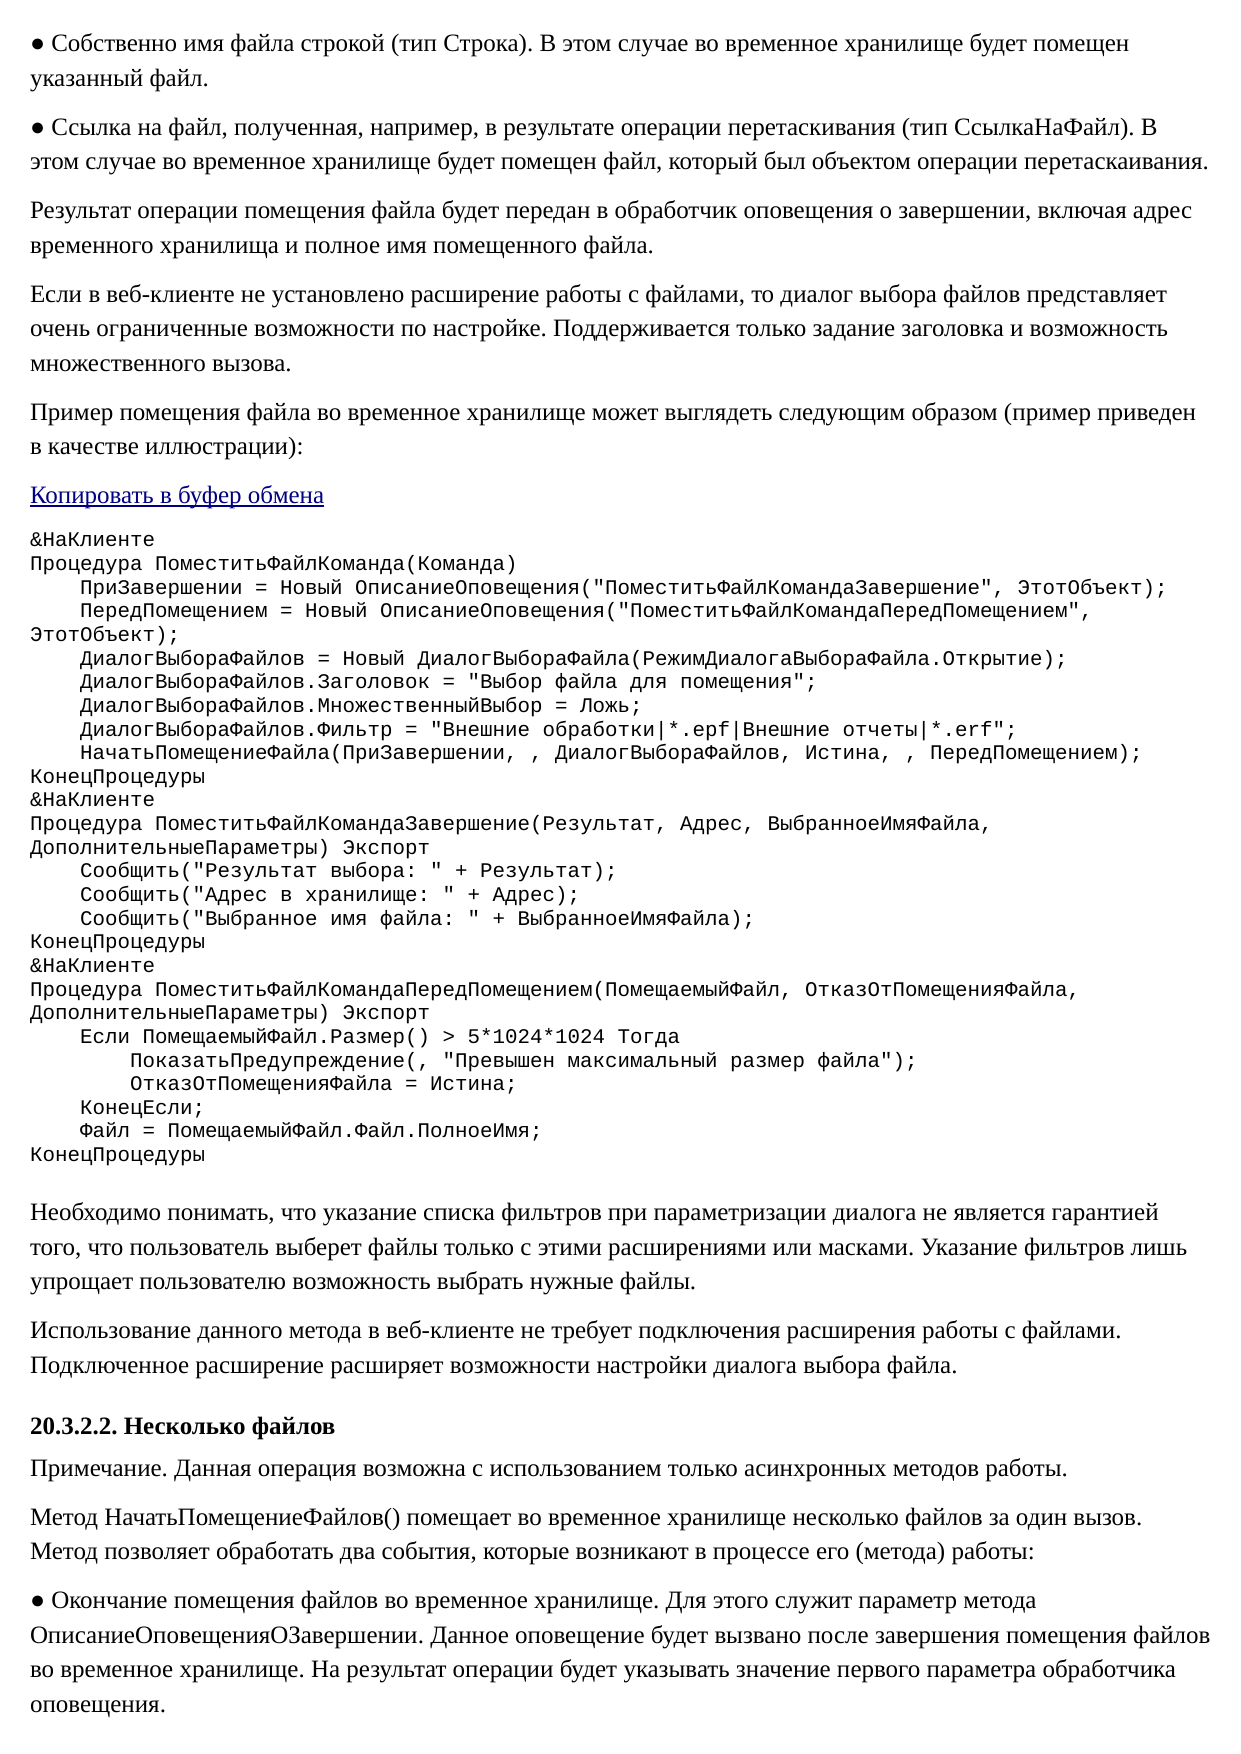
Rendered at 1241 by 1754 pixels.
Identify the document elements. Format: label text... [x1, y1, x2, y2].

text Необходимо понимать, что указание списка фильтров при параметризации диалога не является гарантией того, что пользователь выберет файлы только с этими расширениями или масками. Указание фильтров лишь упрощает пользователю возможность выбрать нужные файлы. [30, 1197, 1211, 1295]
text Пример помещения файла во временное хранилище может выглядеть следующим образом (пример приведен в качестве иллюстрации): [30, 397, 1211, 460]
text Файл = ПомещаемыйФайл.Файл.ПолноеИмя; [30, 1121, 1211, 1144]
text ПриЗавершении = Новый ОписаниеОповещения("ПоместитьФайлКомандаЗавершение", ЭтотОбъект); [30, 577, 1211, 600]
text Примечание. Данная операция возможна с использованием только асинхронных методов работы. [30, 1453, 1211, 1481]
text ОтказОтПомещенияФайла = Истина; [30, 1073, 1211, 1097]
text ДиалогВыбораФайлов.МножественныйВыбор = Ложь; [30, 695, 1211, 718]
text &НаКлиенте [30, 529, 1211, 553]
text КонецПроцедуры [30, 766, 1211, 789]
text Процедура ПоместитьФайлКомандаЗавершение(Результат, Адрес, ВыбранноеИмяФайла, ДополнительныеПараметры) Экспорт [30, 813, 1211, 860]
text Процедура ПоместитьФайлКомандаПередПомещением(ПомещаемыйФайл, ОтказОтПомещенияФайла, ДополнительныеПараметры) Экспорт [30, 979, 1211, 1026]
text Копировать в буфер обмена [30, 480, 1211, 509]
text ПоказатьПредупреждение(, "Превышен максимальный размер файла"); [30, 1049, 1211, 1073]
text ДиалогВыбораФайлов = Новый ДиалогВыбораФайла(РежимДиалогаВыбораФайла.Открытие); [30, 648, 1211, 671]
text Результат операции помещения файла будет передан в обработчик оповещения о завершении, включая адрес временного хранилища и полное имя помещенного файла. [30, 195, 1211, 258]
text ДиалогВыбораФайлов.Заголовок = "Выбор файла для помещения"; [30, 671, 1211, 695]
text ДиалогВыбораФайлов.Фильтр = "Внешние обработки|*.epf|Внешние отчеты|*.erf"; [30, 718, 1211, 742]
text ● Ссылка на файл, полученная, например, в результате операции перетаскивания (тип СсылкаНаФайл). В этом случае во временное хранилище будет помещен файл, который был объектом операции перетаскаивания. [30, 112, 1211, 175]
text НачатьПомещениеФайла(ПриЗавершении, , ДиалогВыбораФайлов, Истина, , ПередПомещением); [30, 742, 1211, 766]
text Если ПомещаемыйФайл.Размер() > 5*1024*1024 Тогда [30, 1026, 1211, 1049]
text Метод НачатьПомещениеФайлов() помещает во временное хранилище несколько файлов за один вызов. Метод позволяет обработать два события, которые возникают в процессе его (метода) работы: [30, 1502, 1211, 1565]
text &НаКлиенте [30, 955, 1211, 979]
text Сообщить("Выбранное имя файла: " + ВыбранноеИмяФайла); [30, 908, 1211, 931]
text ● Собственно имя файла строкой (тип Строка). В этом случае во временное хранилище будет помещен указанный файл. [30, 28, 1211, 91]
text Если в веб-клиенте не установлено расширение работы с файлами, то диалог выбора файлов представляет очень ограниченные возможности по настройке. Поддерживается только задание заголовка и возможность множественного вызова. [30, 279, 1211, 376]
text Сообщить("Результат выбора: " + Результат); [30, 860, 1211, 884]
text ПередПомещением = Новый ОписаниеОповещения("ПоместитьФайлКомандаПередПомещением", ЭтотОбъект); [30, 600, 1211, 648]
text &НаКлиенте [30, 789, 1211, 813]
text КонецПроцедуры [30, 1144, 1211, 1168]
text КонецПроцедуры [30, 931, 1211, 955]
text ● Окончание помещения файлов во временное хранилище. Для этого служит параметр метода ОписаниеОповещенияОЗавершении. Данное оповещение будет вызвано после завершения помещения файлов во временное хранилище. На результат операции будет указывать значение первого параметра обработчика оповещения. [30, 1585, 1211, 1717]
text КонецЕсли; [30, 1097, 1211, 1121]
text Сообщить("Адрес в хранилище: " + Адрес); [30, 884, 1211, 908]
text Процедура ПоместитьФайлКоманда(Команда) [30, 553, 1211, 577]
text Использование данного метода в веб-клиенте не требует подключения расширения работы с файлами. Подключенное расширение расширяет возможности настройки диалога выбора файла. [30, 1315, 1211, 1378]
subtitle 20.3.2.2. Несколько файлов [30, 1411, 1211, 1440]
